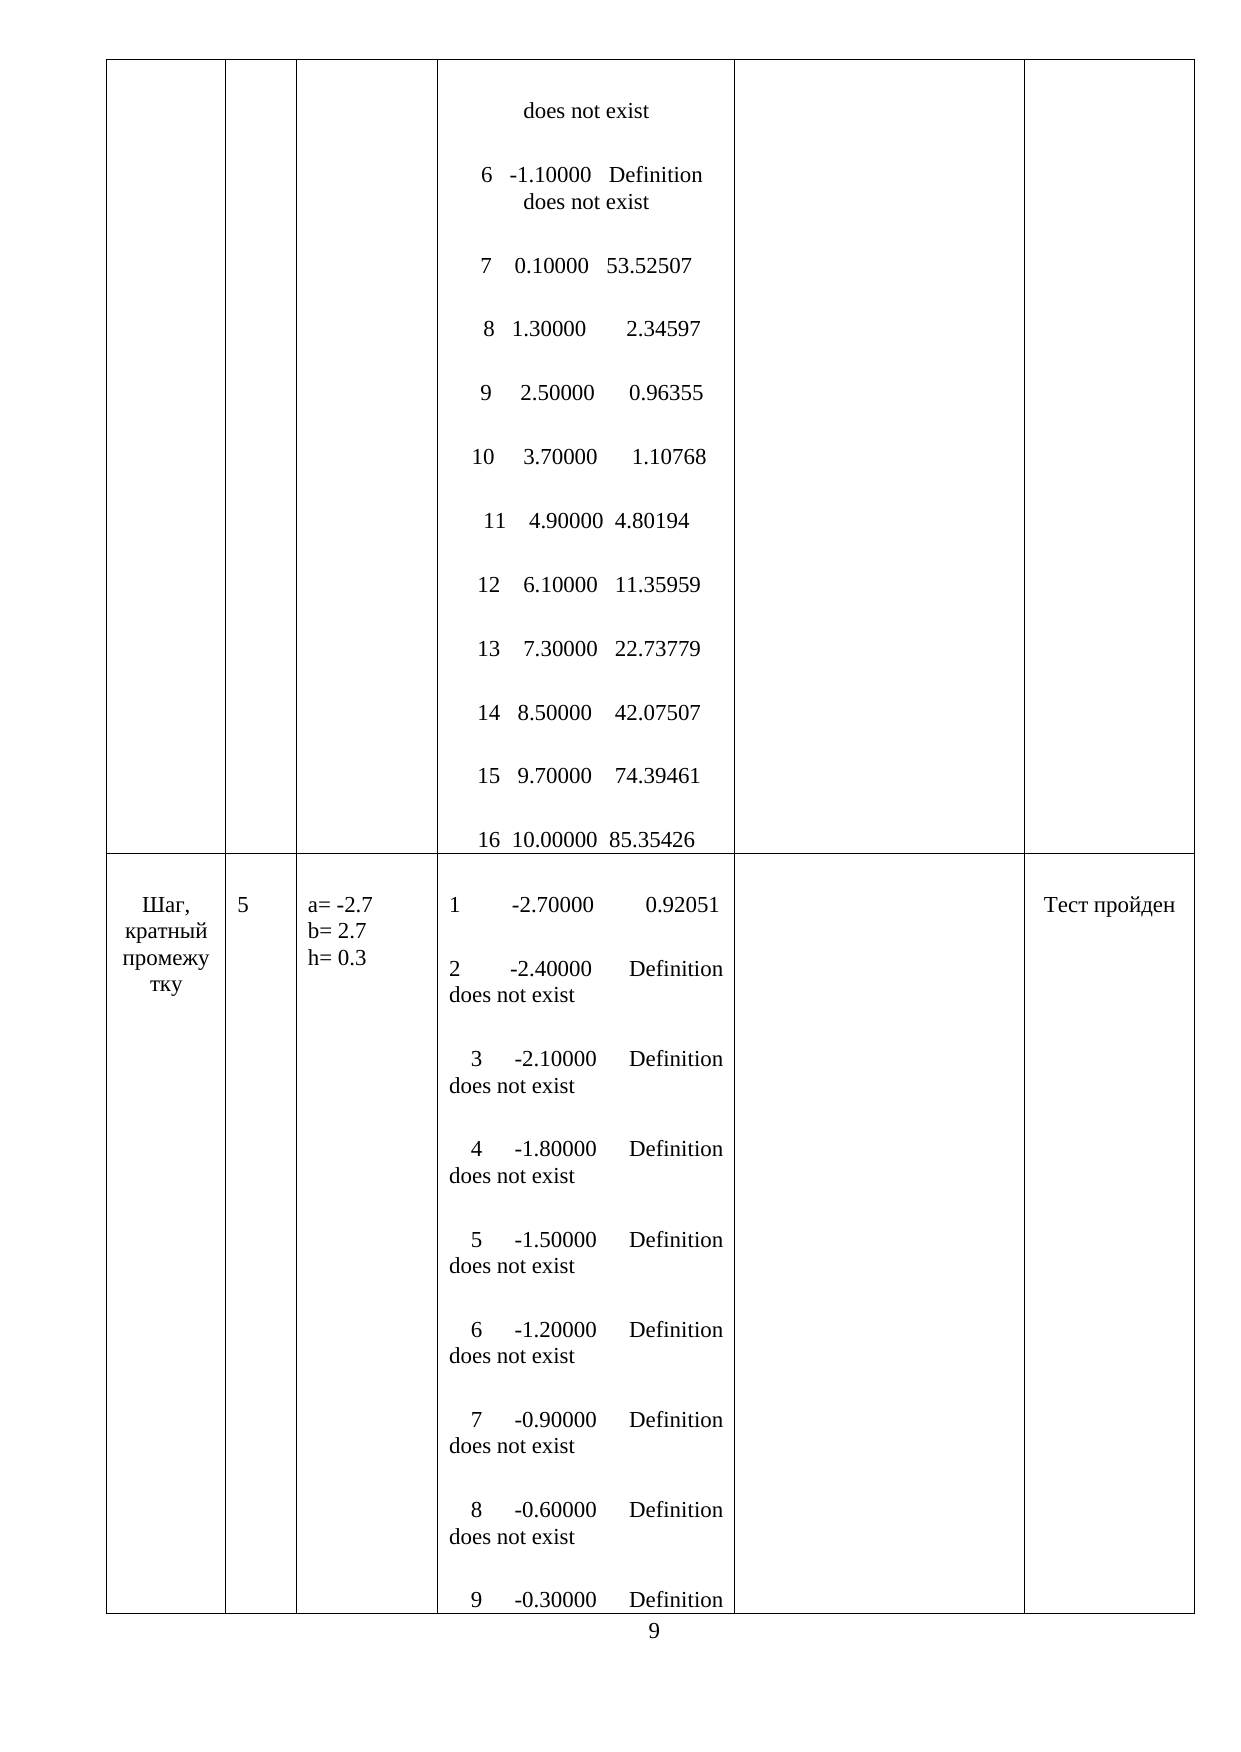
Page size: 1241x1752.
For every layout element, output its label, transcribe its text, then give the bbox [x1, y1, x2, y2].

table_cell a= -2.7 b= 2.7 h= 0.3 [297, 854, 437, 1613]
table_cell 1 -2.70000 0.92051 2 -2.40000 Definition does not exist 3 -2.10000 Definition does not exist 4 -1.80000 Definition does not exist 5 -1.50000 Definition does not exist 6 -1.20000 Definition does not exist 7 -0.90000 Definition does not exist 8 -0.60000 Definition does not exist 9 -0.30000 Definition [438, 854, 734, 1613]
table_cell Тест пройден [1025, 854, 1194, 1613]
table_cell Шаг, кратный промежутку [107, 854, 225, 1613]
table_cell [226, 60, 296, 853]
table_cell does not exist 6 -1.10000 Definition does not exist 7 0.10000 53.52507 8 1.30000 2.34597 9 2.50000 0.96355 10 3.70000 1.10768 11 4.90000 4.80194 12 6.10000 11.35959 13 7.30000 22.73779 14 8.50000 42.07507 15 9.70000 74.39461 16 10.00000 85.35426 [438, 60, 734, 853]
table_cell [735, 854, 1024, 1613]
table_cell [297, 60, 437, 853]
table_cell [735, 60, 1024, 853]
table_cell 5 [226, 854, 296, 1613]
table_cell [1025, 60, 1194, 853]
